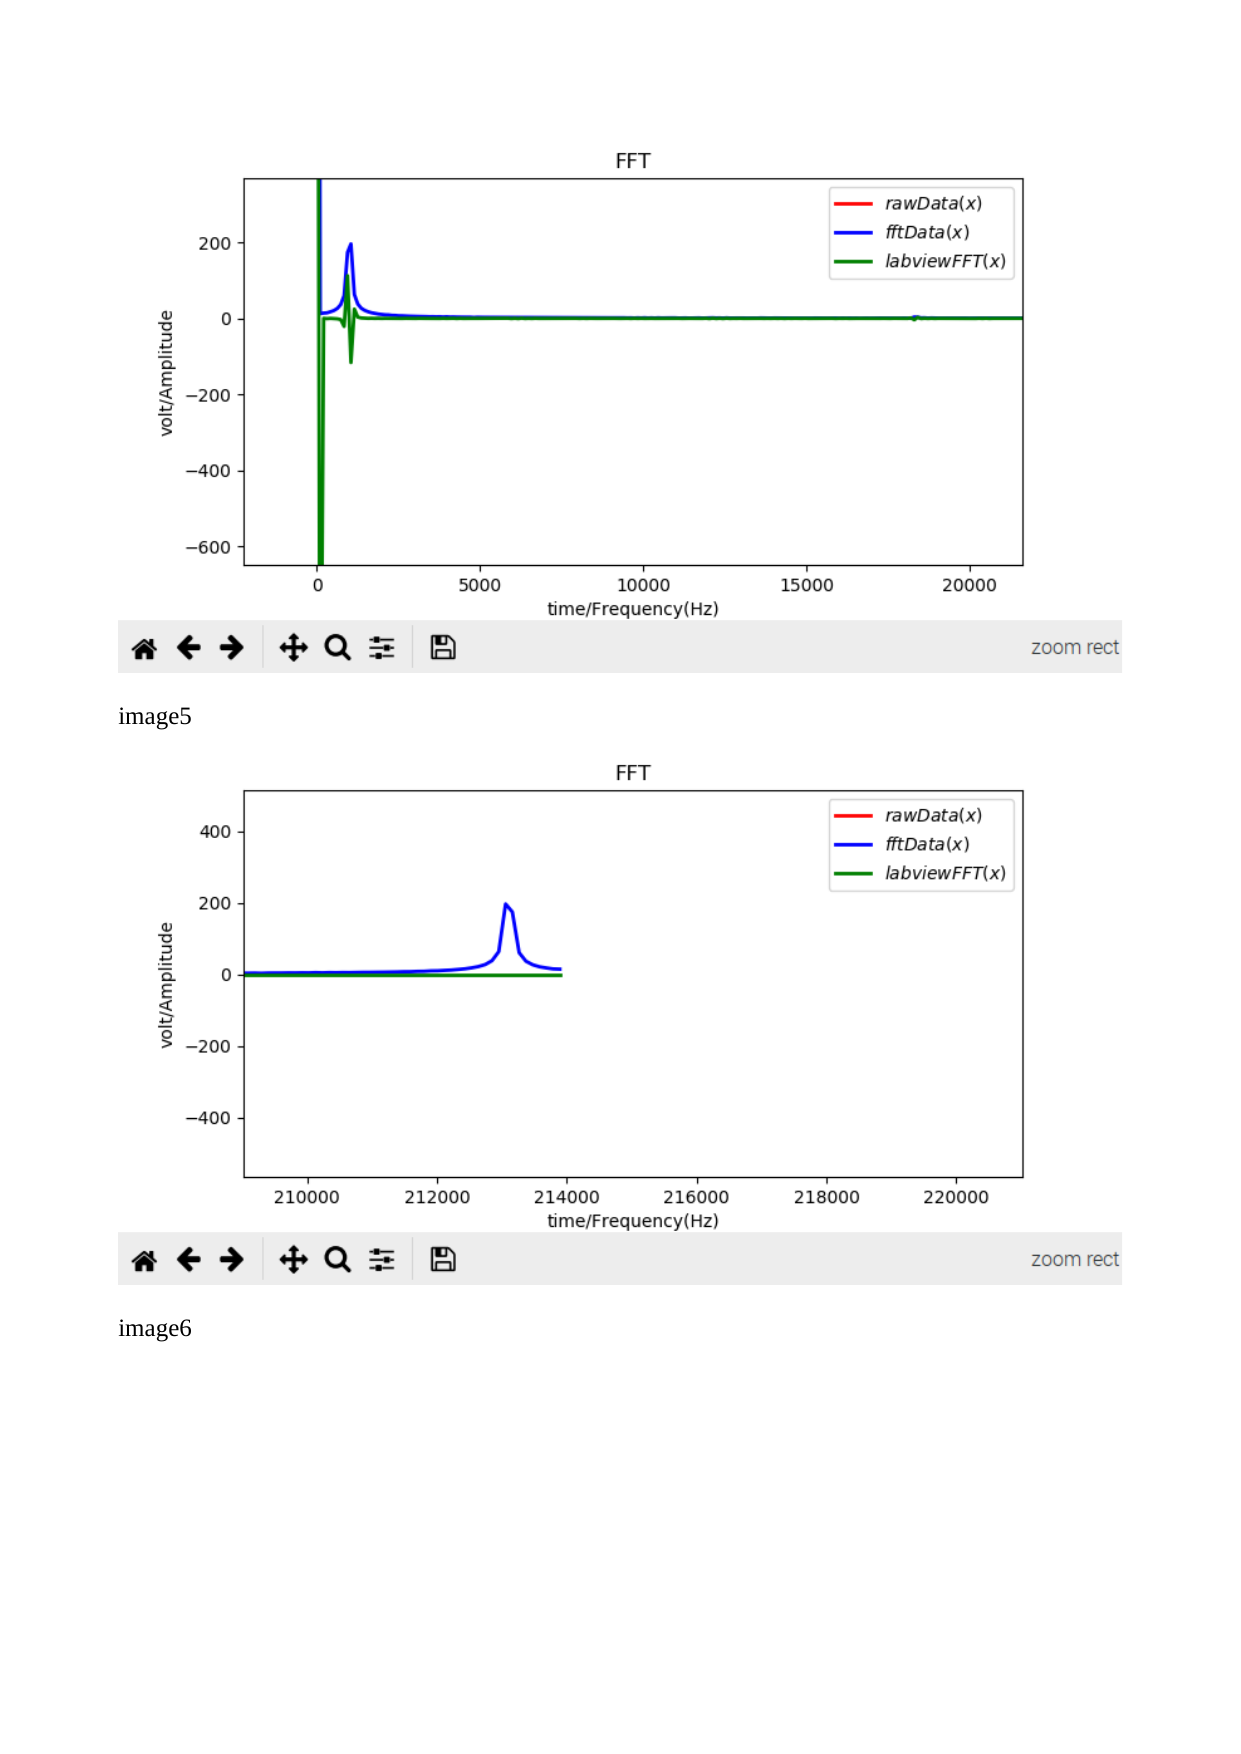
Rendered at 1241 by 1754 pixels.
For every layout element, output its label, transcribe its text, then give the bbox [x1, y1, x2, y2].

picture [118, 118, 1123, 673]
text image6 [118, 1313, 1122, 1342]
picture [118, 730, 1123, 1285]
text image5 [118, 701, 1122, 730]
